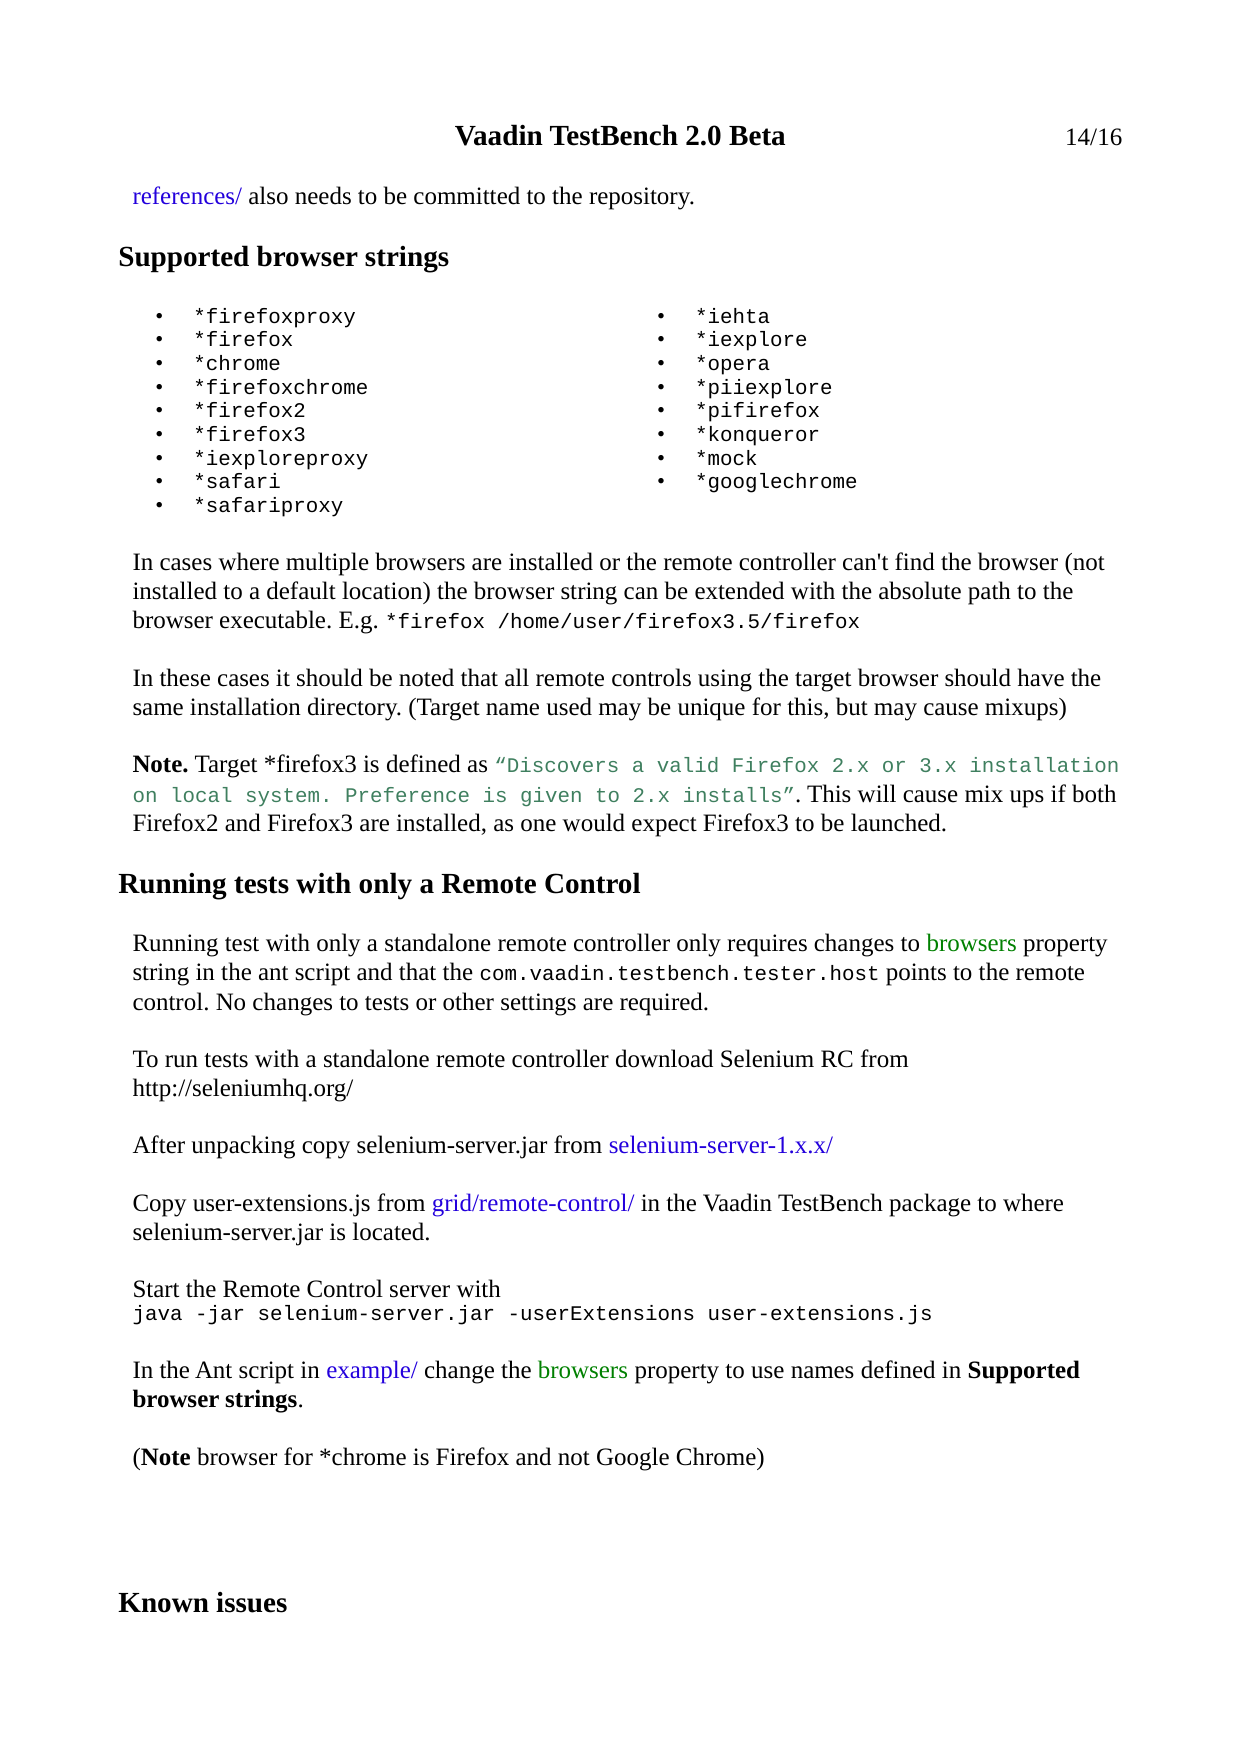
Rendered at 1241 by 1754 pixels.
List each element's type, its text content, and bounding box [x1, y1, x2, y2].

list *firefox [156, 329, 620, 353]
text Note. Target *firefox3 is defined as “Discovers a valid Firefox 2.x or 3.x installation on local system. Preference is given to 2.x installs”. This will cause mix ups if both Firefox2 and Firefox3 are installed, as one would expect Firefox3 to be launched. [132, 749, 1122, 837]
text Supported browser strings [118, 239, 1122, 272]
text In the Ant script in example/ change the browsers property to use names defined in Supported browser strings. [132, 1355, 1122, 1413]
text java -jar selenium-server.jar -userExtensions user-extensions.js [132, 1303, 1122, 1327]
list *firefox3 [156, 424, 620, 448]
list *googlechrome [657, 471, 1122, 495]
list *safariproxy [156, 495, 620, 518]
text Copy user-extensions.js from grid/remote-control/ in the Vaadin TestBench package to where selenium-server.jar is located. [132, 1188, 1122, 1245]
list *iexploreproxy [156, 448, 620, 471]
text Start the Remote Control server with [132, 1274, 1122, 1303]
text (Note browser for *chrome is Firefox and not Google Chrome) [132, 1442, 1122, 1470]
list *iehta [657, 306, 1122, 329]
text Running tests with only a Remote Control [118, 866, 1122, 899]
text Running test with only a standalone remote controller only requires changes to browsers property string in the ant script and that the com.vaadin.testbench.tester.host points to the remote control. No changes to tests or other settings are required. [132, 928, 1122, 1015]
list *pifirefox [657, 400, 1122, 424]
text In these cases it should be noted that all remote controls using the target browser should have the same installation directory. (Target name used may be unique for this, but may cause mixups) [132, 663, 1122, 721]
list *iexplore [657, 329, 1122, 353]
list *konqueror [657, 424, 1122, 448]
list *firefox2 [156, 400, 620, 424]
text In cases where multiple browsers are installed or the remote controller can't find the browser (not installed to a default location) the browser string can be extended with the absolute path to the browser executable. E.g. *firefox /home/user/firefox3.5/firefox [132, 547, 1122, 634]
text Known issues [118, 1585, 1122, 1619]
list *firefoxchrome [156, 377, 620, 400]
list *mock [657, 448, 1122, 471]
list *opera [657, 353, 1122, 377]
text references/ also needs to be committed to the repository. [132, 181, 1122, 210]
text After unpacking copy selenium-server.jar from selenium-server-1.x.x/ [132, 1130, 1122, 1159]
text To run tests with a standalone remote controller download Selenium RC from http://seleniumhq.org/ [132, 1044, 1122, 1102]
list *chrome [156, 353, 620, 377]
list *piiexplore [657, 377, 1122, 400]
list *firefoxproxy [156, 306, 620, 329]
list *safari [156, 471, 620, 495]
